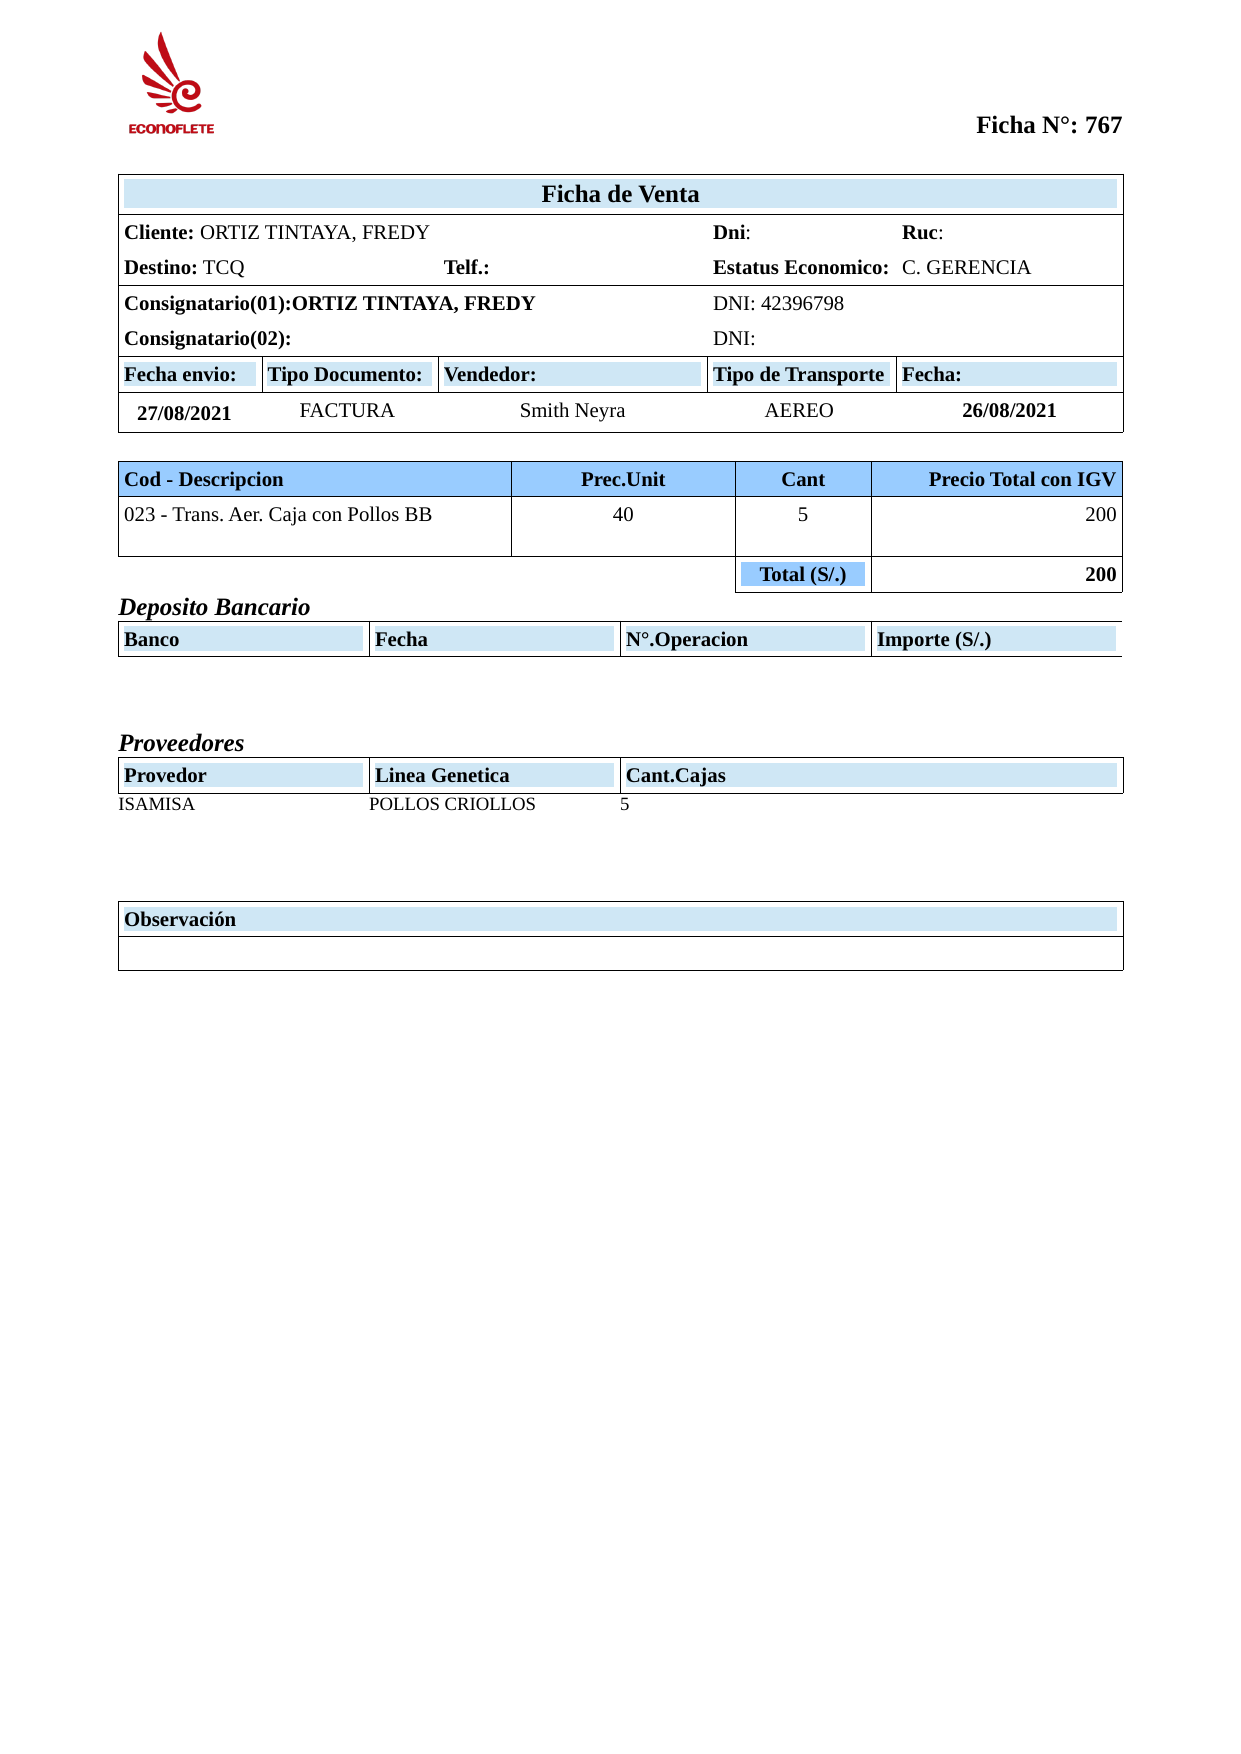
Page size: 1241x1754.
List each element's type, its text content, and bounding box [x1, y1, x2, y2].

table_cell [620, 836, 1123, 858]
table_cell 27/08/2021 [119, 393, 262, 432]
table_cell Tipo Documento: [263, 357, 438, 392]
table_cell Fecha envio: [119, 357, 262, 392]
table_cell [620, 657, 871, 680]
table_header Ficha de Venta [119, 175, 1123, 214]
table_cell Smith Neyra [438, 393, 707, 432]
table_cell ISAMISA [118, 794, 369, 814]
table_cell [118, 815, 369, 836]
table_cell [620, 815, 1123, 836]
table_header Cod - Descripcion [119, 462, 511, 496]
table_cell [118, 879, 369, 901]
table_cell DNI: 42396798 [707, 286, 1123, 321]
table_cell [369, 705, 620, 728]
table_cell Dni: [707, 215, 896, 249]
table_cell [119, 937, 1123, 969]
table_cell Ruc: [896, 215, 1123, 249]
text Proveedores [118, 728, 1122, 757]
table_cell [118, 680, 369, 704]
table_cell [118, 657, 369, 680]
table_cell 200 [872, 557, 1122, 592]
table_cell Destino: TCQ [119, 249, 438, 285]
table_header Banco [119, 622, 369, 656]
table_header Fecha [370, 622, 620, 656]
table_cell [118, 705, 369, 728]
table_cell Tipo de Transporte [708, 357, 896, 392]
table_header Precio Total con IGV [872, 462, 1122, 496]
table_cell [118, 836, 369, 858]
table_cell [369, 657, 620, 680]
table_cell [369, 680, 620, 704]
table_header Linea Genetica [370, 758, 620, 793]
table_cell [871, 705, 1122, 728]
table_cell [620, 680, 871, 704]
table_header Observación [119, 902, 1123, 936]
table_cell [118, 557, 511, 592]
table_cell Estatus Economico: [707, 249, 896, 285]
table_cell Fecha: [897, 357, 1123, 392]
table_cell 40 [512, 497, 735, 556]
table_cell [369, 836, 620, 858]
table_cell [620, 858, 1123, 879]
table_header N°.Operacion [621, 622, 871, 656]
table_cell 5 [736, 497, 871, 556]
table_cell 200 [872, 497, 1122, 556]
table_cell [369, 879, 620, 901]
table_cell [620, 705, 871, 728]
table_header Prec.Unit [512, 462, 735, 496]
table_header Cant.Cajas [621, 758, 1123, 793]
table_header Cant [736, 462, 871, 496]
table_cell [871, 680, 1122, 704]
table_cell [118, 858, 369, 879]
table_cell Consignatario(01):ORTIZ TINTAYA, FREDY [119, 286, 707, 321]
table_cell AEREO [707, 393, 896, 432]
table_cell Total (S/.) [736, 557, 871, 592]
table_cell Consignatario(02): [119, 321, 707, 356]
table_cell POLLOS CRIOLLOS [369, 794, 620, 814]
table_cell [369, 815, 620, 836]
table_cell [511, 557, 735, 592]
table_cell [369, 858, 620, 879]
table_cell C. GERENCIA [896, 249, 1123, 285]
table_cell 5 [620, 794, 1123, 814]
picture [118, 31, 225, 134]
table_cell FACTURA [262, 393, 438, 432]
table_cell DNI: [707, 321, 1123, 356]
table_header Provedor [119, 758, 369, 793]
text Deposito Bancario [118, 592, 1122, 621]
table_cell 26/08/2021 [896, 393, 1123, 432]
table_cell [871, 657, 1122, 680]
table_cell Cliente: ORTIZ TINTAYA, FREDY [119, 215, 707, 249]
table_cell [620, 879, 1123, 901]
table_cell Vendedor: [439, 357, 707, 392]
table_cell Telf.: [438, 249, 707, 285]
table_cell 023 - Trans. Aer. Caja con Pollos BB [119, 497, 511, 556]
table_header Importe (S/.) [872, 622, 1122, 656]
